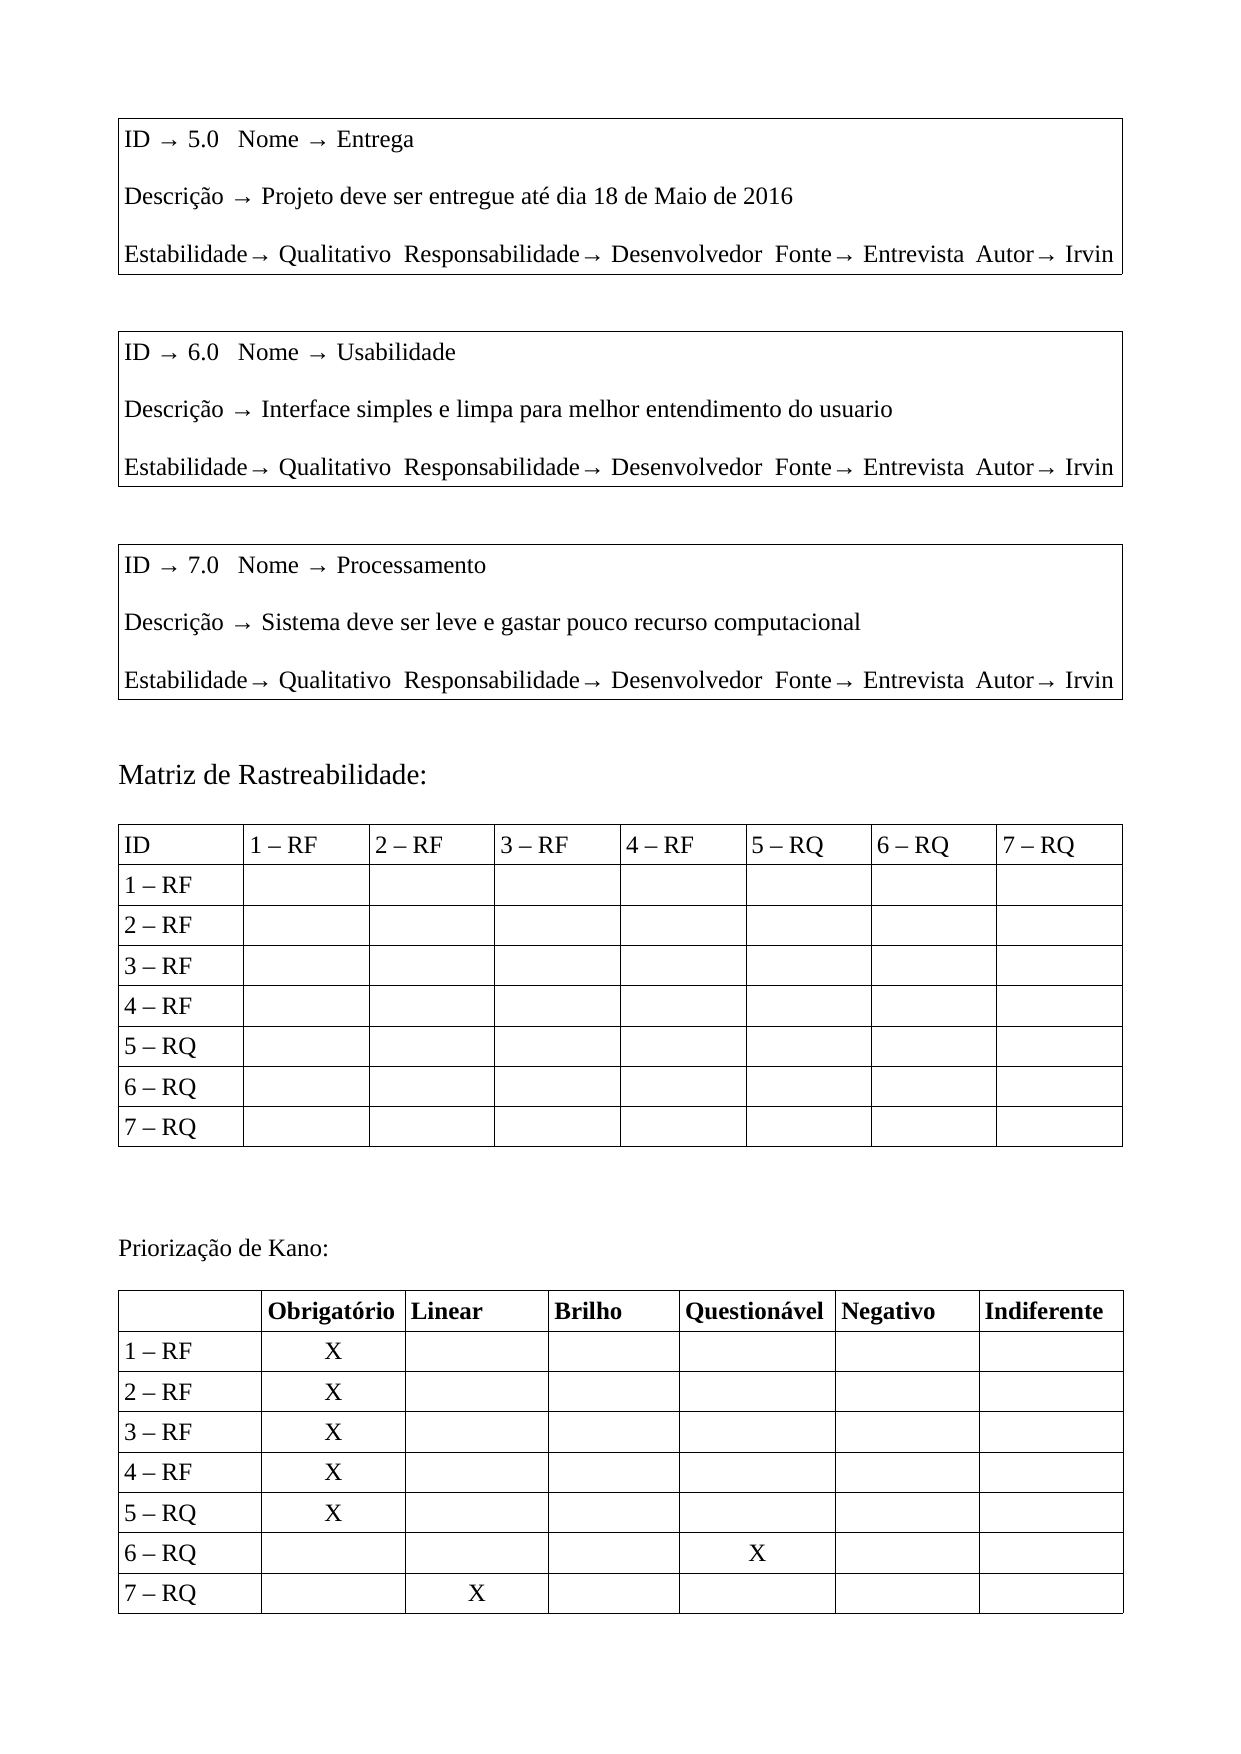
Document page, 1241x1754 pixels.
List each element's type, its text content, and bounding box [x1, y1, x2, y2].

table_cell [872, 946, 996, 985]
table_cell [980, 1574, 1123, 1613]
table_header ID → 5.0 Nome → Entrega Descrição → Projeto deve ser entregue até dia 18 de Maio de 2016 Estabilidade→ Qualitativo Responsabilidade→ Desenvolvedor Fonte→ Entrevista Autor→ Irvin [119, 119, 1122, 273]
table_cell [370, 1027, 494, 1066]
table_cell [997, 1027, 1122, 1066]
table_cell [747, 1107, 871, 1146]
table_cell 7 – RQ [119, 1107, 243, 1146]
table_cell [997, 906, 1122, 945]
table_cell [872, 1067, 996, 1106]
table_cell [495, 1107, 620, 1146]
table_cell [747, 946, 871, 985]
table_cell [980, 1493, 1123, 1532]
table_header 6 – RQ [872, 825, 996, 864]
table_cell 6 – RQ [119, 1533, 261, 1572]
table_cell [836, 1533, 979, 1572]
table_cell 4 – RF [119, 1453, 261, 1492]
table_header ID → 7.0 Nome → Processamento Descrição → Sistema deve ser leve e gastar pouco recurso computacional Estabilidade→ Qualitativo Responsabilidade→ Desenvolvedor Fonte→ Entrevista Autor→ Irvin [119, 545, 1122, 699]
table_cell X [680, 1533, 835, 1572]
table_cell 2 – RF [119, 906, 243, 945]
table_cell X [262, 1493, 405, 1532]
table_cell 4 – RF [119, 986, 243, 1026]
table_cell [495, 946, 620, 985]
table_cell [406, 1493, 548, 1532]
table_header [119, 1291, 261, 1331]
table_header Linear [406, 1291, 548, 1331]
table_cell [495, 1027, 620, 1066]
table_cell 1 – RF [119, 1332, 261, 1371]
table_cell [549, 1533, 679, 1572]
table_cell [406, 1372, 548, 1411]
table_cell [997, 865, 1122, 904]
table_cell [997, 1107, 1122, 1146]
text Priorização de Kano: [118, 1233, 1122, 1262]
table_cell 1 – RF [119, 865, 243, 904]
table_cell [872, 1027, 996, 1066]
table_cell [980, 1332, 1123, 1371]
table_cell [997, 1067, 1122, 1106]
table_cell [495, 906, 620, 945]
table_cell [680, 1574, 835, 1613]
table_cell X [406, 1574, 548, 1613]
table_cell [680, 1372, 835, 1411]
table_cell [370, 1107, 494, 1146]
table_cell X [262, 1372, 405, 1411]
table_cell [549, 1493, 679, 1532]
table_cell 3 – RF [119, 1412, 261, 1452]
table_cell [836, 1372, 979, 1411]
table_cell X [262, 1412, 405, 1452]
table_cell [495, 986, 620, 1026]
table_cell [997, 986, 1122, 1026]
table_cell [621, 946, 746, 985]
table_cell [621, 906, 746, 945]
table_cell [872, 1107, 996, 1146]
table_header Negativo [836, 1291, 979, 1331]
table_cell [549, 1332, 679, 1371]
table_header Brilho [549, 1291, 679, 1331]
table_cell 2 – RF [119, 1372, 261, 1411]
table_cell [370, 865, 494, 904]
table_cell [549, 1412, 679, 1452]
table_cell [370, 946, 494, 985]
table_cell [495, 1067, 620, 1106]
table_cell [872, 906, 996, 945]
table_header Indiferente [980, 1291, 1123, 1331]
table_cell [244, 986, 369, 1026]
table_cell [836, 1453, 979, 1492]
table_cell [262, 1533, 405, 1572]
table_header 5 – RQ [747, 825, 871, 864]
table_cell [244, 865, 369, 904]
table_header 7 – RQ [997, 825, 1122, 864]
table_cell 6 – RQ [119, 1067, 243, 1106]
table_header ID → 6.0 Nome → Usabilidade Descrição → Interface simples e limpa para melhor entendimento do usuario Estabilidade→ Qualitativo Responsabilidade→ Desenvolvedor Fonte→ Entrevista Autor→ Irvin [119, 332, 1122, 486]
table_header 2 – RF [370, 825, 494, 864]
table_cell [680, 1332, 835, 1371]
table_cell [680, 1493, 835, 1532]
table_cell 7 – RQ [119, 1574, 261, 1613]
table_cell [872, 865, 996, 904]
table_cell [370, 1067, 494, 1106]
table_cell [747, 986, 871, 1026]
table_cell [244, 906, 369, 945]
table_cell [680, 1412, 835, 1452]
text Matriz de Rastreabilidade: [118, 757, 1122, 790]
table_cell [747, 865, 871, 904]
table_cell 5 – RQ [119, 1027, 243, 1066]
table_cell [980, 1533, 1123, 1572]
table_cell [836, 1332, 979, 1371]
table_cell [836, 1574, 979, 1613]
table_cell [549, 1372, 679, 1411]
table_cell [621, 986, 746, 1026]
table_cell [495, 865, 620, 904]
table_header Obrigatório [262, 1291, 405, 1331]
table_cell [370, 906, 494, 945]
table_cell [621, 1067, 746, 1106]
table_cell X [262, 1453, 405, 1492]
table_cell [244, 1107, 369, 1146]
table_header 4 – RF [621, 825, 746, 864]
table_cell X [262, 1332, 405, 1371]
table_cell [621, 1107, 746, 1146]
table_cell [997, 946, 1122, 985]
table_cell [747, 1067, 871, 1106]
table_cell [836, 1412, 979, 1452]
table_cell [980, 1412, 1123, 1452]
table_header 3 – RF [495, 825, 620, 864]
table_cell [680, 1453, 835, 1492]
table_cell [836, 1493, 979, 1532]
table_cell [872, 986, 996, 1026]
table_cell [262, 1574, 405, 1613]
table_cell [406, 1332, 548, 1371]
table_cell [370, 986, 494, 1026]
table_cell [549, 1574, 679, 1613]
table_cell [747, 906, 871, 945]
table_cell [621, 1027, 746, 1066]
table_header Questionável [680, 1291, 835, 1331]
table_cell [244, 1067, 369, 1106]
table_cell [406, 1412, 548, 1452]
table_cell [980, 1372, 1123, 1411]
table_cell [406, 1453, 548, 1492]
table_cell [621, 865, 746, 904]
table_header 1 – RF [244, 825, 369, 864]
table_cell [980, 1453, 1123, 1492]
table_cell [549, 1453, 679, 1492]
table_cell [406, 1533, 548, 1572]
table_cell [747, 1027, 871, 1066]
table_cell 3 – RF [119, 946, 243, 985]
table_cell [244, 946, 369, 985]
table_cell [244, 1027, 369, 1066]
table_header ID [119, 825, 243, 864]
table_cell 5 – RQ [119, 1493, 261, 1532]
